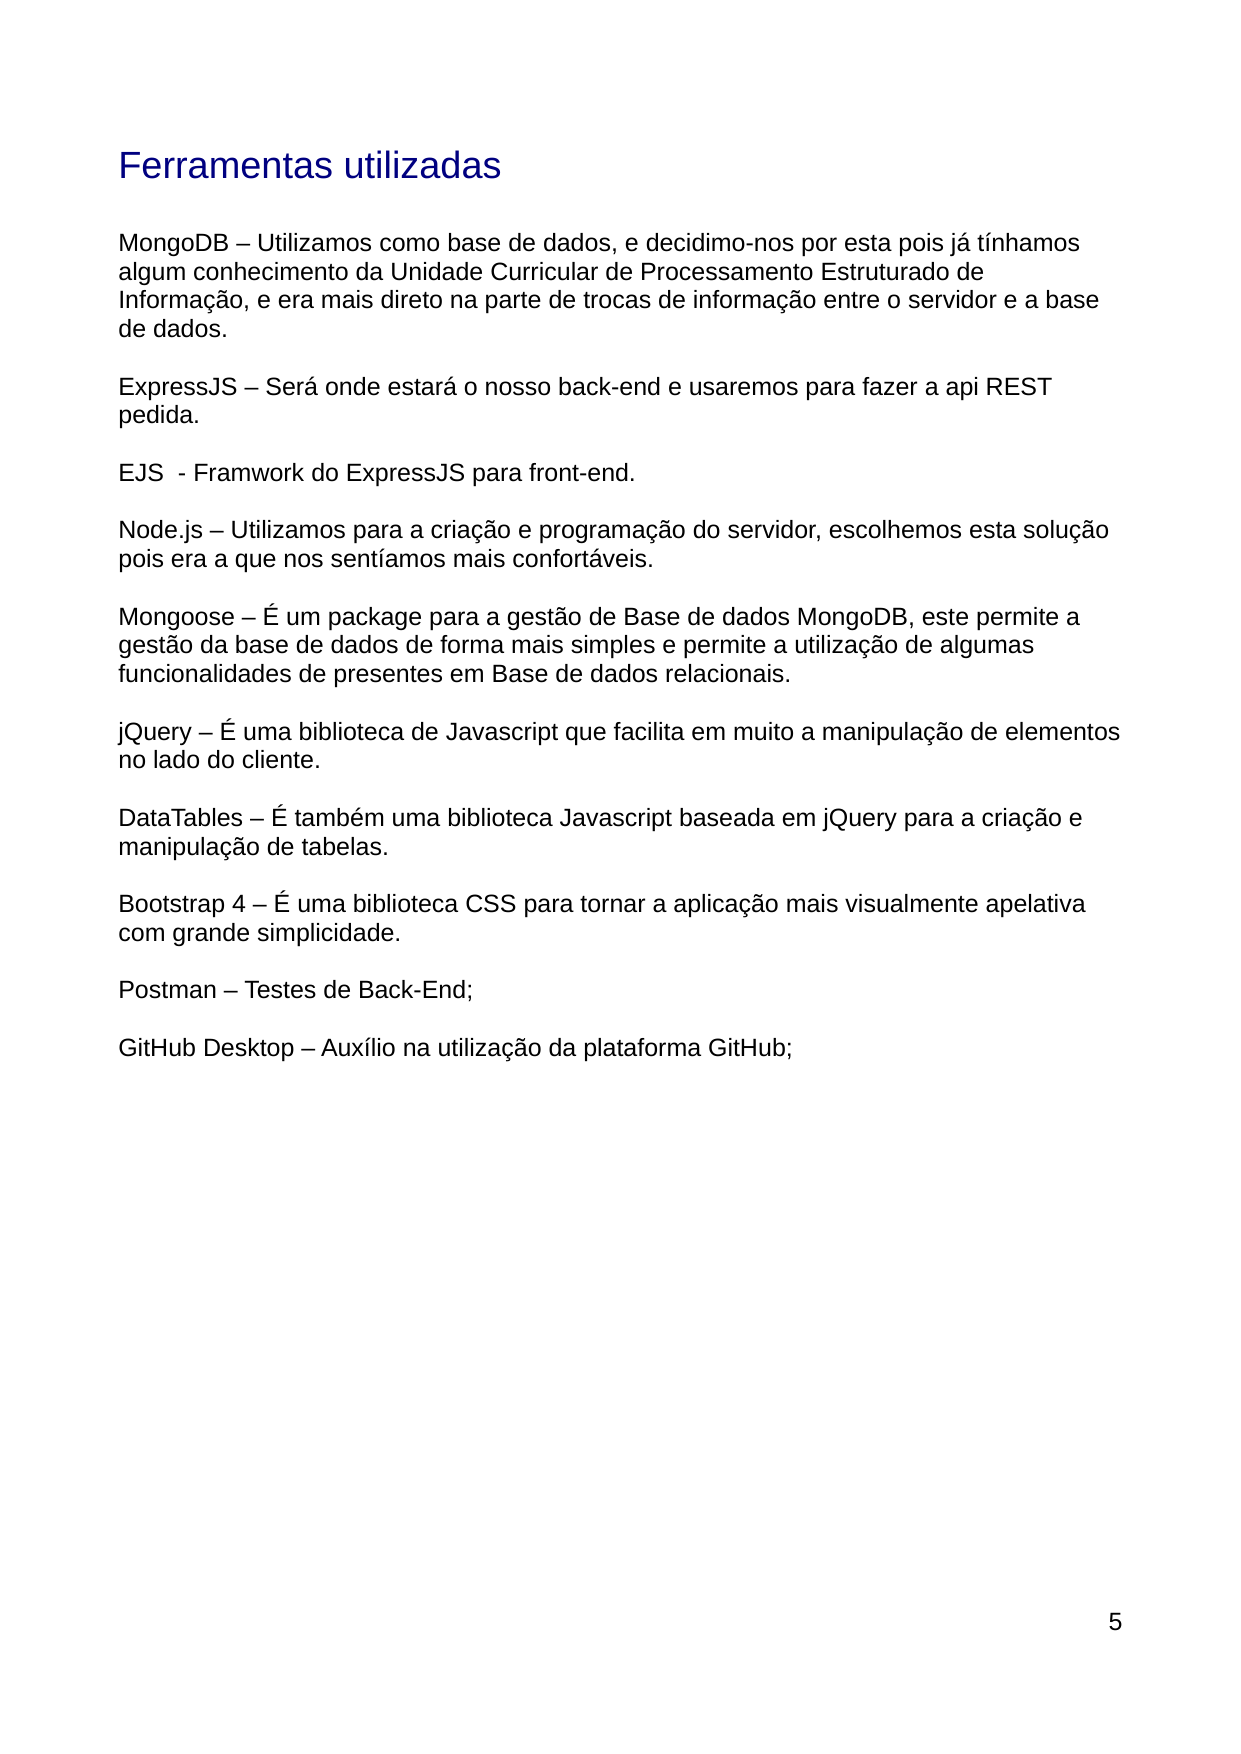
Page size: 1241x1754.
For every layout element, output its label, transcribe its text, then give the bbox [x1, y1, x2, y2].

text MongoDB – Utilizamos como base de dados, e decidimo-nos por esta pois já tínhamos algum conhecimento da Unidade Curricular de Processamento Estruturado de Informação, e era mais direto na parte de trocas de informação entre o servidor e a base de dados. [118, 228, 1122, 343]
text Bootstrap 4 – É uma biblioteca CSS para tornar a aplicação mais visualmente apelativa com grande simplicidade. [118, 889, 1122, 947]
text Mongoose – É um package para a gestão de Base de dados MongoDB, este permite a gestão da base de dados de forma mais simples e permite a utilização de algumas funcionalidades de presentes em Base de dados relacionais. [118, 602, 1122, 688]
text Postman – Testes de Back-End; [118, 976, 1122, 1004]
text GitHub Desktop – Auxílio na utilização da plataforma GitHub; [118, 1033, 1122, 1062]
text ExpressJS – Será onde estará o nosso back-end e usaremos para fazer a api REST pedida. [118, 372, 1122, 429]
text Node.js – Utilizamos para a criação e programação do servidor, escolhemos esta solução pois era a que nos sentíamos mais confortáveis. [118, 516, 1122, 573]
text EJS - Framwork do ExpressJS para front-end. [118, 458, 1122, 487]
subtitle Ferramentas utilizadas [118, 143, 1122, 187]
text DataTables – É também uma biblioteca Javascript baseada em jQuery para a criação e manipulação de tabelas. [118, 803, 1122, 861]
text jQuery – É uma biblioteca de Javascript que facilita em muito a manipulação de elementos no lado do cliente. [118, 717, 1122, 774]
